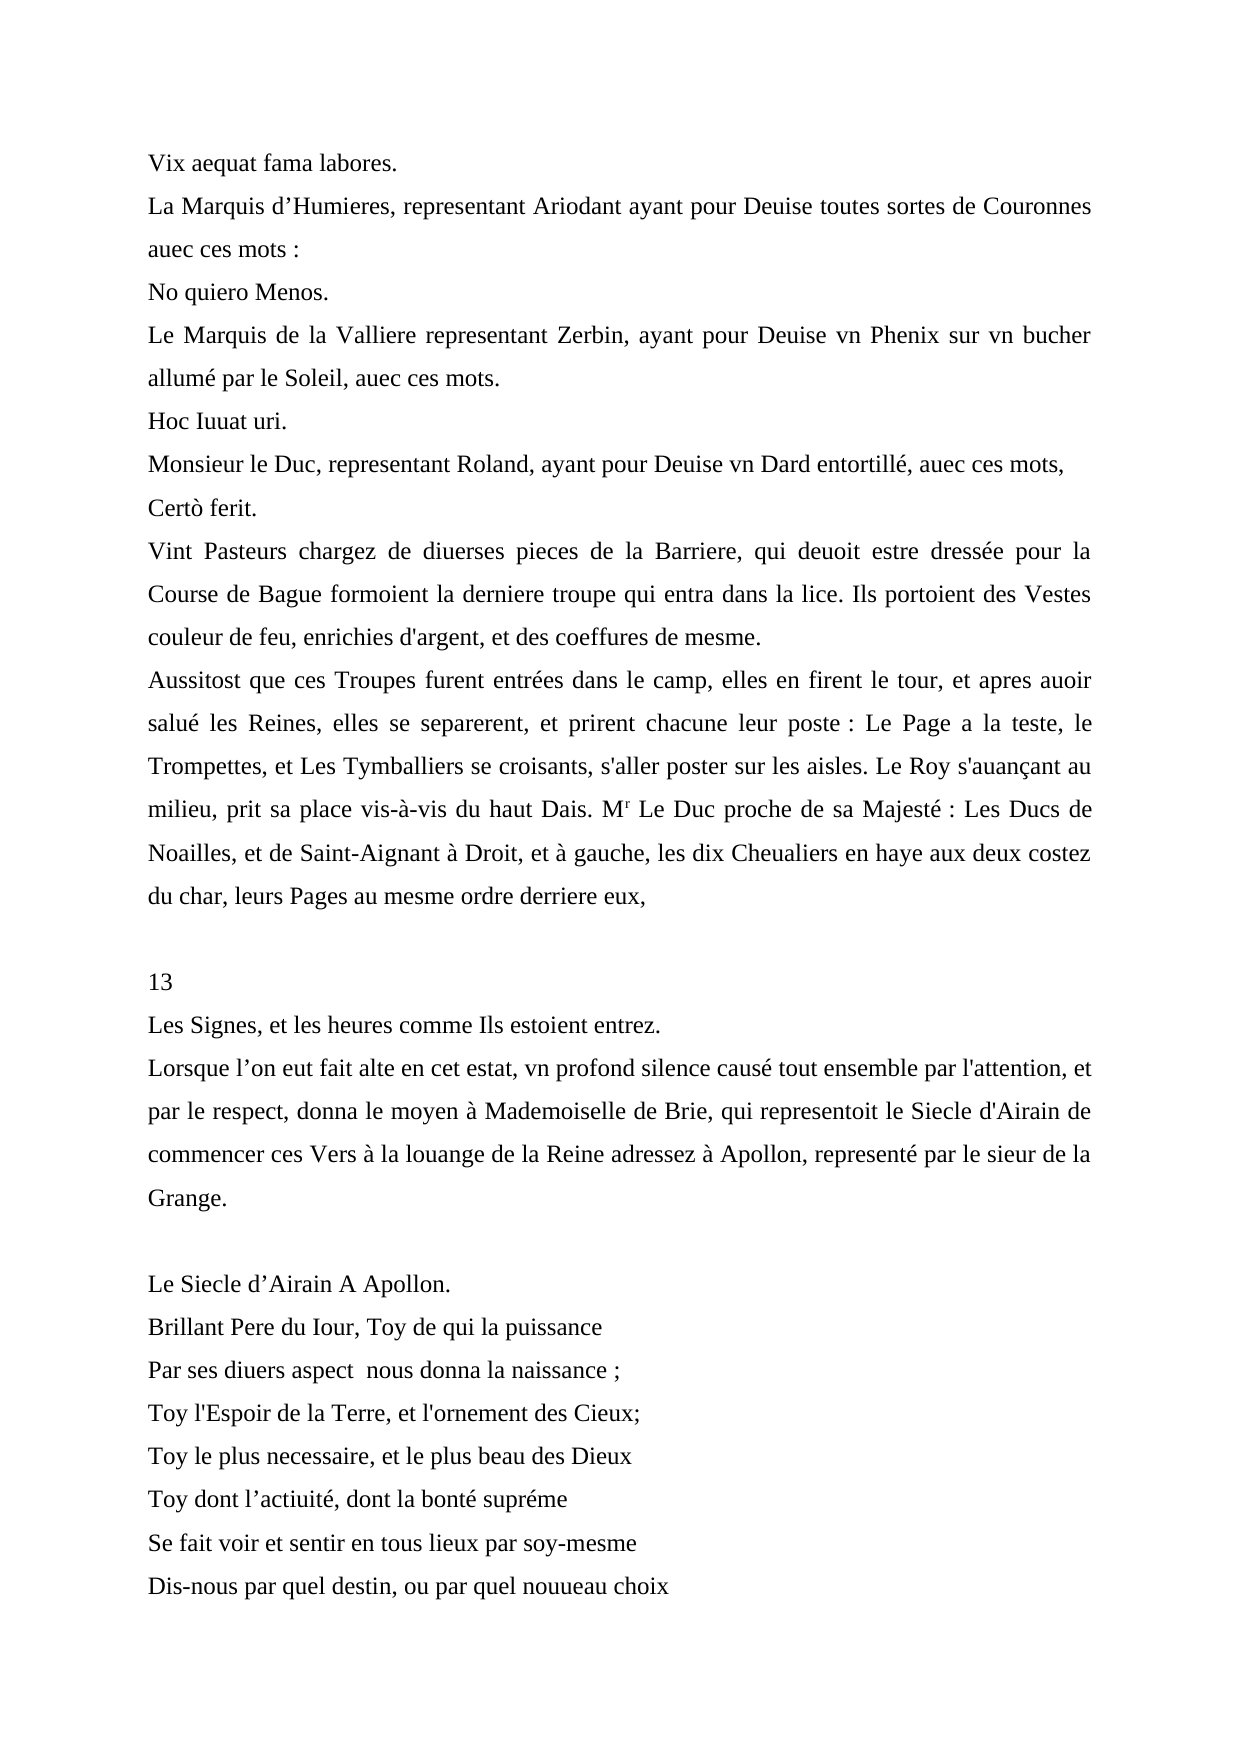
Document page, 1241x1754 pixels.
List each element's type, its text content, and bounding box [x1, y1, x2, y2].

text Toy le plus necessaire, et le plus beau des Dieux [148, 1441, 1093, 1470]
text Aussitost que ces Troupes furent entrées dans le camp, elles en firent le tour, et apres auoir salué les Reines, elles se separerent, et prirent chacune leur poste : Le Page a la teste, le Trompettes, et Les Tymballiers se croisants, s'aller poster sur les aisles. Le Roy s'auançant au milieu, prit sa place vis-à-vis du haut Dais. Mr Le Duc proche de sa Majesté : Les Ducs de Noailles, et de Saint-Aignant à Droit, et à gauche, les dix Cheualiers en haye aux deux costez du char, leurs Pages au mesme ordre derriere eux, [148, 665, 1093, 909]
text La Marquis d’Humieres, representant Ariodant ayant pour Deuise toutes sortes de Couronnes auec ces mots : [148, 191, 1093, 263]
text Lorsque l’on eut fait alte en cet estat, vn profond silence causé tout ensemble par l'attention, et par le respect, donna le moyen à Mademoiselle de Brie, qui representoit le Siecle d'Airain de commencer ces Vers à la louange de la Reine adressez à Apollon, representé par le sieur de la Grange. [148, 1053, 1093, 1211]
text Monsieur le Duc, representant Roland, ayant pour Deuise vn Dard entortillé, auec ces mots, [148, 449, 1093, 478]
text Vix aequat fama labores. [148, 148, 1093, 176]
text Toy l'Espoir de la Terre, et l'ornement des Cieux; [148, 1398, 1093, 1427]
text No quiero Menos. [148, 277, 1093, 306]
text Le Marquis de la Valliere representant Zerbin, ayant pour Deuise vn Phenix sur vn bucher allumé par le Soleil, auec ces mots. [148, 320, 1093, 392]
text Se fait voir et sentir en tous lieux par soy-mesme [148, 1528, 1093, 1556]
text Brillant Pere du Iour, Toy de qui la puissance [148, 1312, 1093, 1341]
text Toy dont l’actiuité, dont la bonté supréme [148, 1484, 1093, 1513]
text Par ses diuers aspect nous donna la naissance ; [148, 1355, 1093, 1384]
text Certò ferit. [148, 493, 1093, 521]
text Hoc Iuuat uri. [148, 406, 1093, 435]
text Dis-nous par quel destin, ou par quel nouueau choix [148, 1571, 1093, 1599]
text Les Signes, et les heures comme Ils estoient entrez. [148, 1010, 1093, 1039]
text Vint Pasteurs chargez de diuerses pieces de la Barriere, qui deuoit estre dressée pour la Course de Bague formoient la derniere troupe qui entra dans la lice. Ils portoient des Vestes couleur de feu, enrichies d'argent, et des coeffures de mesme. [148, 536, 1093, 651]
text 13 [148, 967, 1093, 996]
text Le Siecle d’Airain A Apollon. [148, 1269, 1093, 1298]
